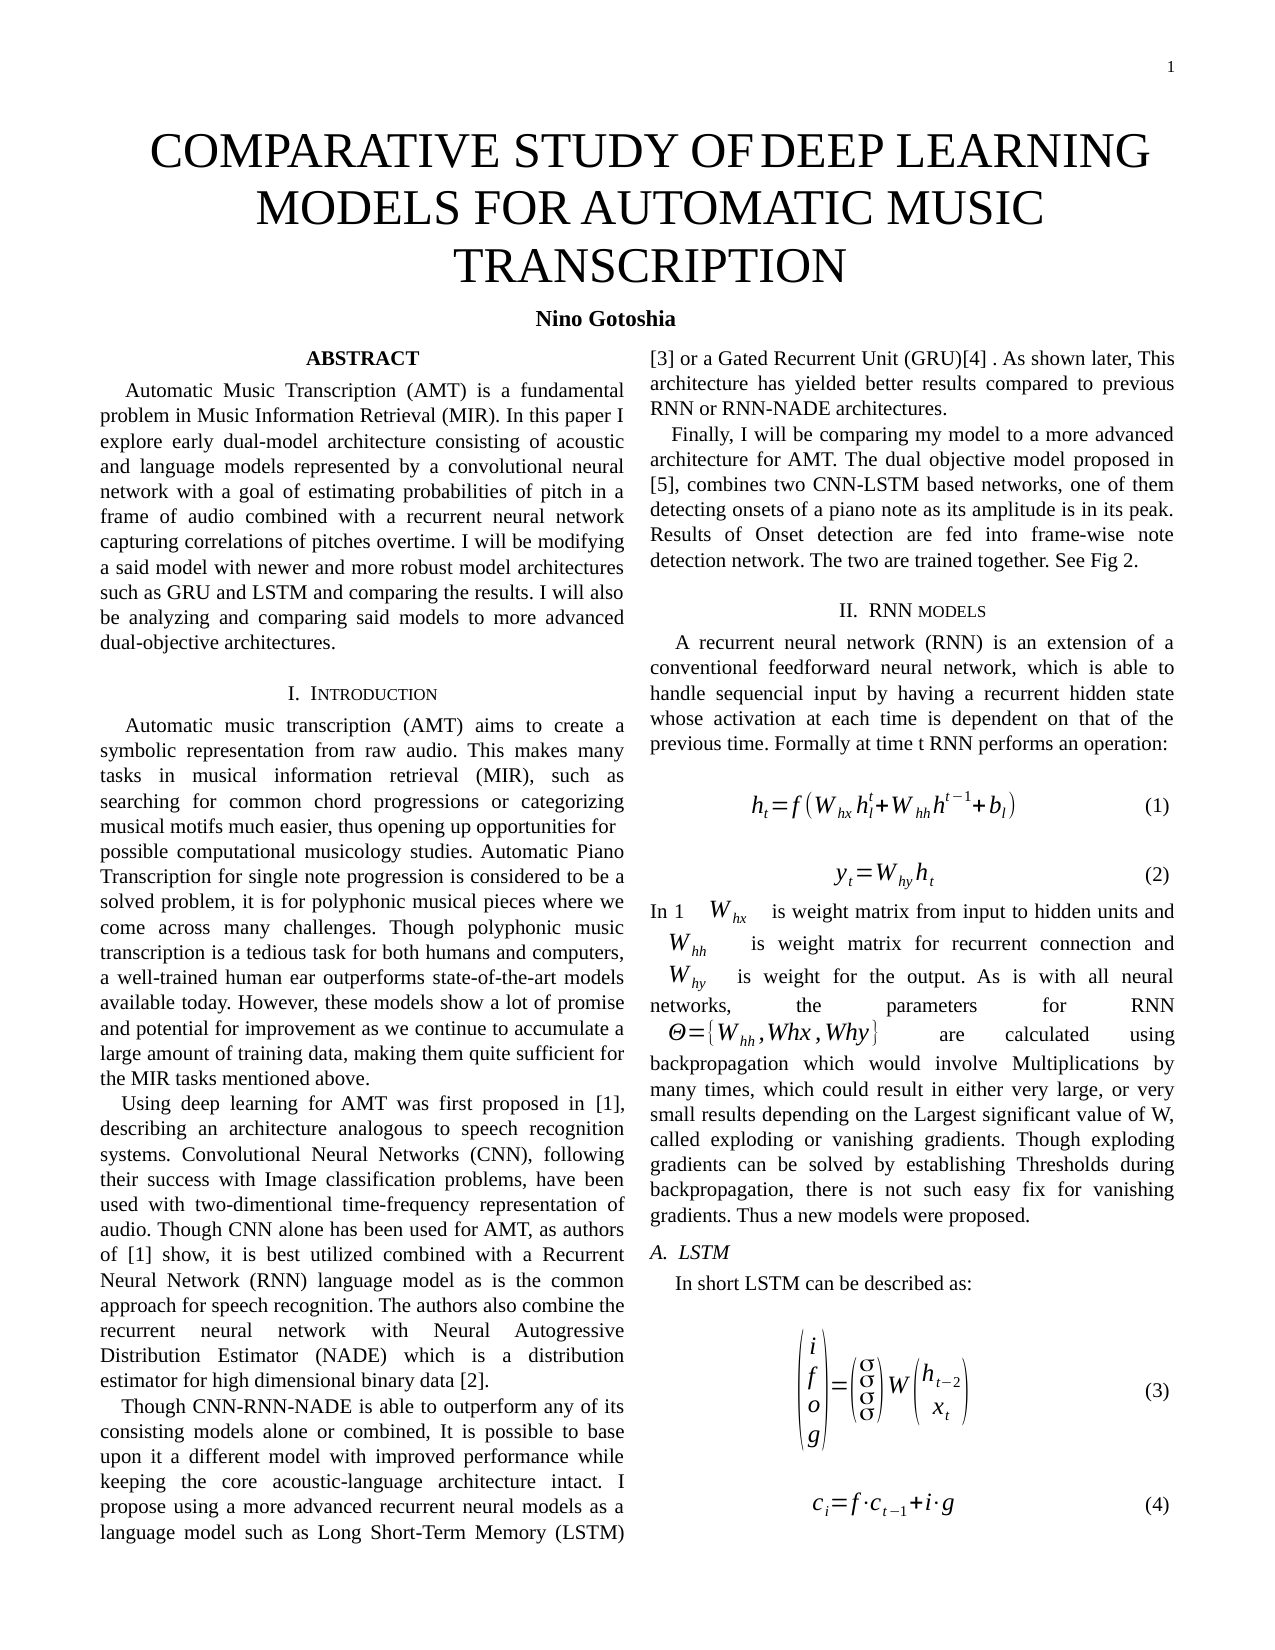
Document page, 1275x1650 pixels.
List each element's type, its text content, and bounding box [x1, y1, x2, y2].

subtitle LSTM [650, 1240, 1175, 1264]
table_header [650, 781, 1117, 828]
text possible computational musicology studies. Automatic Piano Transcription for single note progression is considered to be a solved problem, it is for polyphonic musical pieces where we come across many challenges. Though polyphonic music transcription is a tedious task for both humans and computers, a well-trained human ear outperforms state-of-the-art models available today. However, these models show a lot of promise and potential for improvement as we continue to accumulate a large amount of training data, making them quite sufficient for the MIR tasks mentioned above. [100, 839, 625, 1090]
text Using deep learning for AMT was first proposed in [1], describing an architecture analogous to speech recognition systems. Convolutional Neural Networks (CNN), following their success with Image classification problems, have been used with two-dimentional time-frequency representation of audio. Though CNN alone has been used for AMT, as authors of [1] show, it is best utilized combined with a Recurrent Neural Network (RNN) language model as is the common approach for speech recognition. The authors also combine the recurrent neural network with Neural Autogressive Distribution Estimator (NADE) which is a distribution estimator for high dimensional binary data [2]. [100, 1091, 625, 1392]
text Automatic Music Transcription (AMT) is a fundamental problem in Music Information Retrieval (MIR). In this paper I explore early dual-model architecture consisting of acoustic and language models represented by a convolutional neural network with a goal of estimating probabilities of pitch in a frame of audio combined with a recurrent neural network capturing correlations of pitches overtime. I will be modifying a said model with newer and more robust model architectures such as GRU and LSTM and comparing the results. I will also be analyzing and comparing said models to more advanced dual-objective architectures. [100, 378, 625, 654]
table_header [650, 1321, 1117, 1458]
text Nino Gotoshia [341, 305, 871, 332]
table_header (1) [1117, 781, 1175, 828]
table_header (2) [1117, 853, 1175, 896]
table_header (4) [1117, 1483, 1175, 1525]
text A recurrent neural network (RNN) is an extension of a conventional feedforward neural network, which is able to handle sequencial input by having a recurrent hidden state whose activation at each time is dependent on that of the previous time. Formally at time t RNN performs an operation: [650, 630, 1175, 755]
text Finally, I will be comparing my model to a more advanced architecture for AMT. The dual objective model proposed in [5], combines two CNN-LSTM based networks, one of them detecting onsets of a piano note as its amplitude is in its peak. Results of Onset detection are fed into frame-wise note detection network. The two are trained together. See Fig 2. [650, 421, 1175, 572]
subtitle ABSTRACT [100, 125, 625, 370]
subtitle RNN models [650, 598, 1175, 622]
text Automatic music transcription (AMT) aims to create a symbolic representation from raw audio. This makes many tasks in musical information retrieval (MIR), such as searching for common chord progressions or categorizing musical motifs much easier, thus opening up opportunities for [100, 713, 625, 838]
text Though CNN-RNN-NADE is able to outperform any of its consisting models alone or combined, It is possible to base upon it a different model with improved performance while keeping the core acoustic-language architecture intact. I propose using a more advanced recurrent neural models as a language model such as Long Short-Term Memory (LSTM) [3] or a Gated Recurrent Unit (GRU)[4] . As shown later, This architecture has yielded better results compared to previous RNN or RNN-NADE architectures. [100, 1393, 625, 1544]
table_header [650, 1483, 1117, 1525]
title COMPARATIVE STUDY OF DEEP LEARNING MODELS FOR AUTOMATIC MUSIC TRANSCRIPTION [119, 120, 1181, 293]
list In 1 is weight matrix from input to hidden units and is weight matrix for recurrent connection and is weight for the output. As is with all neural networks, the parameters for RNN are calculated using backpropagation which would involve Multiplications by many times, which could result in either very large, or very small results depending on the Largest significant value of W, called exploding or vanishing gradients. Though exploding gradients can be solved by establishing Thresholds during backpropagation, there is not such easy fix for vanishing gradients. Thus a new models were proposed. [650, 896, 1175, 1227]
table_header (3) [1117, 1321, 1175, 1458]
text Though CNN-RNN-NADE is able to outperform any of its consisting models alone or combined, It is possible to base upon it a different model with improved performance while keeping the core acoustic-language architecture intact. I propose using a more advanced recurrent neural models as a language model such as Long Short-Term Memory (LSTM) [3] or a Gated Recurrent Unit (GRU)[4] . As shown later, This architecture has yielded better results compared to previous RNN or RNN-NADE architectures. [650, 293, 1175, 420]
subtitle Introduction [100, 681, 625, 704]
text In short LSTM can be described as: [650, 1271, 1175, 1294]
table_header [650, 853, 1117, 896]
